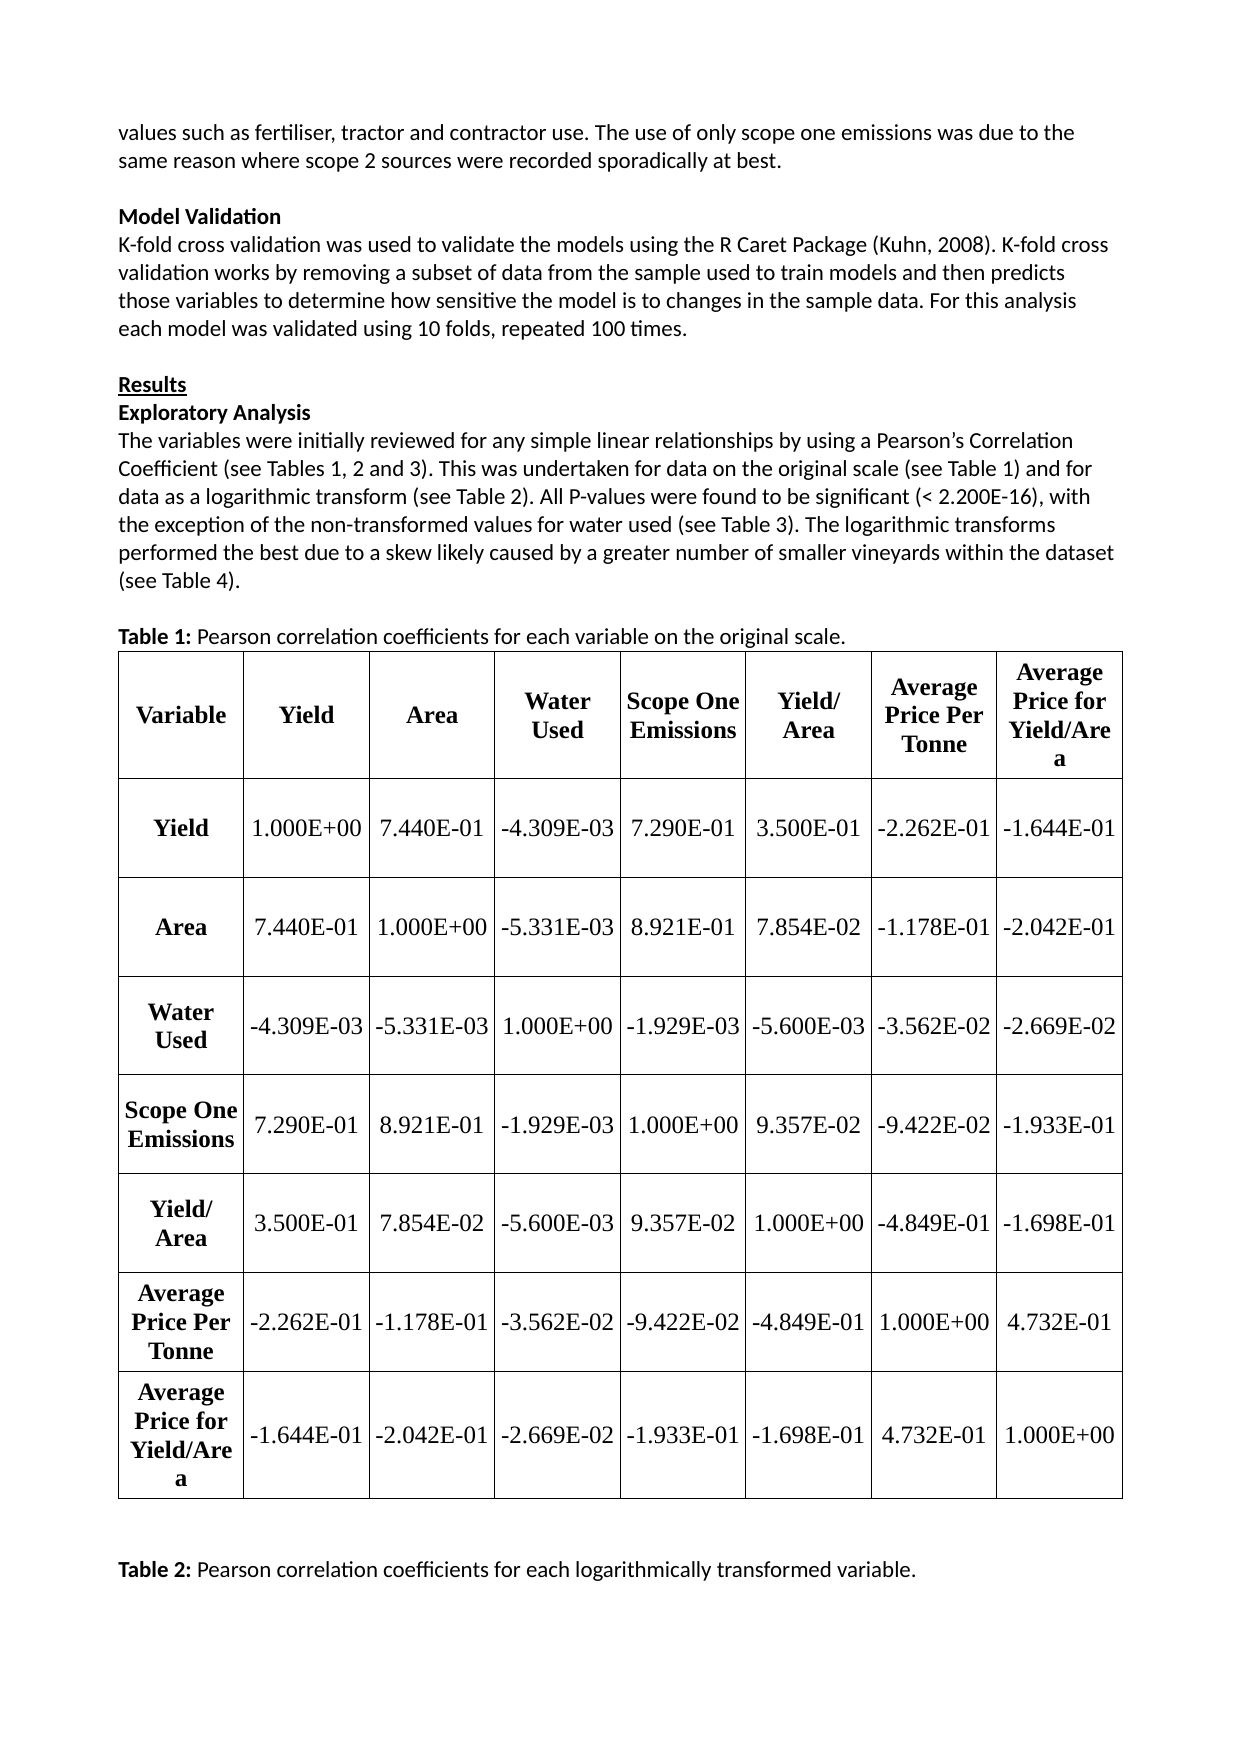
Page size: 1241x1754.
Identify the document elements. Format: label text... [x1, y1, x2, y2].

table_cell -1.698E-01 [997, 1174, 1122, 1272]
table_cell 1.000E+00 [244, 779, 369, 877]
table_cell -9.422E-02 [872, 1075, 996, 1173]
table_cell 4.732E-01 [997, 1273, 1122, 1371]
table_cell 4.732E-01 [872, 1372, 996, 1498]
table_cell 7.290E-01 [621, 779, 745, 877]
table_cell -1.933E-01 [997, 1075, 1122, 1173]
table_cell -5.331E-03 [495, 878, 620, 976]
table_cell 1.000E+00 [370, 878, 494, 976]
table_header Average Price Per Tonne [872, 652, 996, 778]
list Results [118, 370, 1122, 398]
table_cell 3.500E-01 [244, 1174, 369, 1272]
table_cell 7.290E-01 [244, 1075, 369, 1173]
table_cell 9.357E-02 [621, 1174, 745, 1272]
list values such as fertiliser, tractor and contractor use. The use of only scope one emissions was due to the same reason where scope 2 sources were recorded sporadically at best. [118, 118, 1122, 174]
table_cell -3.562E-02 [495, 1273, 620, 1371]
table_cell -5.600E-03 [495, 1174, 620, 1272]
table_cell 1.000E+00 [621, 1075, 745, 1173]
table_cell -2.669E-02 [495, 1372, 620, 1498]
list Table 2: Pearson correlation coefficients for each logarithmically transformed variable. [118, 1555, 1122, 1583]
table_cell -1.644E-01 [244, 1372, 369, 1498]
table_cell Yield/Area [119, 1174, 243, 1272]
table_cell Water Used [119, 977, 243, 1074]
table_cell Yield [119, 779, 243, 877]
table_cell -4.309E-03 [244, 977, 369, 1074]
table_header Yield/Area [746, 652, 871, 778]
table_cell -2.262E-01 [244, 1273, 369, 1371]
table_cell -5.331E-03 [370, 977, 494, 1074]
table_cell 1.000E+00 [746, 1174, 871, 1272]
table_cell -1.178E-01 [370, 1273, 494, 1371]
table_header Area [370, 652, 494, 778]
table_cell -2.042E-01 [370, 1372, 494, 1498]
table_cell 1.000E+00 [997, 1372, 1122, 1498]
table_cell Average Price for Yield/Area [119, 1372, 243, 1498]
table_cell 7.440E-01 [244, 878, 369, 976]
table_cell -5.600E-03 [746, 977, 871, 1074]
list The variables were initially reviewed for any simple linear relationships by using a Pearson’s Correlation Coefficient (see Tables 1, 2 and 3). This was undertaken for data on the original scale (see Table 1) and for data as a logarithmic transform (see Table 2). All P-values were found to be significant (< 2.200E-16), with the exception of the non-transformed values for water used (see Table 3). The logarithmic transforms performed the best due to a skew likely caused by a greater number of smaller vineyards within the dataset (see Table 4). [118, 426, 1122, 594]
table_header Yield [244, 652, 369, 778]
table_cell -1.929E-03 [495, 1075, 620, 1173]
table_cell Area [119, 878, 243, 976]
table_cell -4.309E-03 [495, 779, 620, 877]
table_cell -2.262E-01 [872, 779, 996, 877]
table_cell -4.849E-01 [746, 1273, 871, 1371]
table_cell -4.849E-01 [872, 1174, 996, 1272]
table_header Variable [119, 652, 243, 778]
table_cell -1.644E-01 [997, 779, 1122, 877]
table_cell -2.669E-02 [997, 977, 1122, 1074]
table_cell 3.500E-01 [746, 779, 871, 877]
table_cell -1.178E-01 [872, 878, 996, 976]
table_header Average Price for Yield/Area [997, 652, 1122, 778]
list Table 1: Pearson correlation coefficients for each variable on the original scale. [118, 622, 1122, 651]
table_cell Scope One Emissions [119, 1075, 243, 1173]
table_cell 9.357E-02 [746, 1075, 871, 1173]
table_cell 1.000E+00 [872, 1273, 996, 1371]
table_cell 8.921E-01 [621, 878, 745, 976]
table_cell -9.422E-02 [621, 1273, 745, 1371]
table_cell 7.440E-01 [370, 779, 494, 877]
table_cell 7.854E-02 [370, 1174, 494, 1272]
table_cell -3.562E-02 [872, 977, 996, 1074]
table_cell 1.000E+00 [495, 977, 620, 1074]
table_cell -2.042E-01 [997, 878, 1122, 976]
table_cell 8.921E-01 [370, 1075, 494, 1173]
list Model Validation K-fold cross validation was used to validate the models using the R Caret Package (Kuhn, 2008). K-fold cross validation works by removing a subset of data from the sample used to train models and then predicts those variables to determine how sensitive the model is to changes in the sample data. For this analysis each model was validated using 10 folds, repeated 100 times. [118, 202, 1122, 342]
table_cell -1.933E-01 [621, 1372, 745, 1498]
table_header Water Used [495, 652, 620, 778]
table_cell 7.854E-02 [746, 878, 871, 976]
table_cell -1.698E-01 [746, 1372, 871, 1498]
table_header Scope One Emissions [621, 652, 745, 778]
table_cell Average Price Per Tonne [119, 1273, 243, 1371]
table_cell -1.929E-03 [621, 977, 745, 1074]
list Exploratory Analysis [118, 398, 1122, 426]
